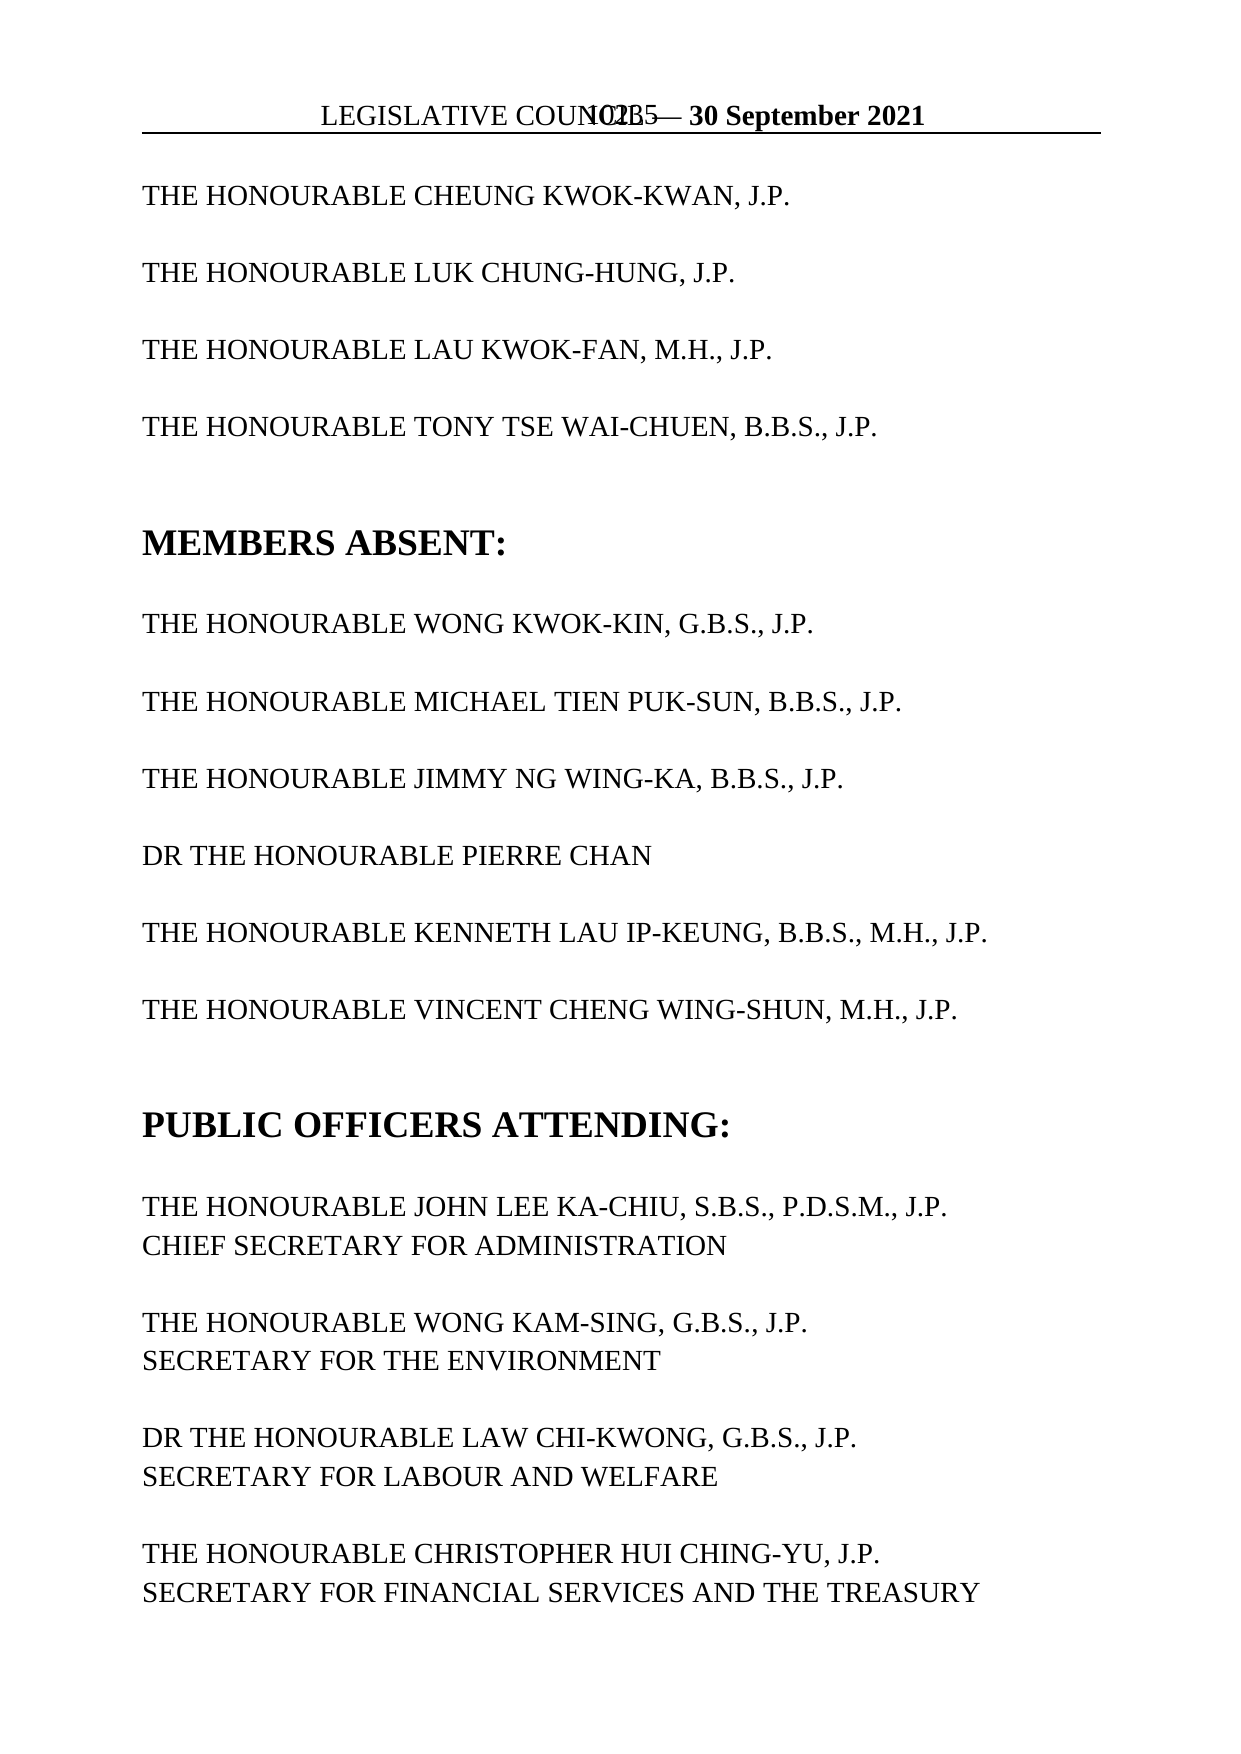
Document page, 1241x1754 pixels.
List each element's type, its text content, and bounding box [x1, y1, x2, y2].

text THE HONOURABLE CHEUNG Kwok-kwan, J.P. [142, 173, 1101, 212]
text The Honourable John LEE Ka-chiu, S.B.S., P.D.S.M., J.P. [142, 1184, 1101, 1223]
text THE HONOURABLE LAU Kwok-fan, M.H., J.P. [142, 327, 1101, 366]
text THE HONOURABLE LUK Chung-hung, J.P. [142, 250, 1101, 289]
text The Honourable WONG Kam-sing, G.B.S., J.P. [142, 1300, 1101, 1338]
text DR THE HONOURABLE LAW Chi-kwong, G.B.S., J.P. [142, 1416, 1101, 1454]
text THE HONOURABLE WONG Kwok-kin, G.B.S., J.P. [142, 602, 1101, 640]
text Secretary for Labour and Welfare [142, 1454, 1101, 1493]
text SECRETARY FOR THE ENVIRONMENT [142, 1338, 1101, 1377]
text THE HONOURABLE Michael TIEN Puk-sun, B.B.S., J.P. [142, 679, 1101, 717]
text MEMBERS ABSENT: [142, 520, 1101, 563]
text THE HONOURABLE Tony TSE Wai-chuen, B.B.S., J.P. [142, 404, 1101, 443]
text SECRETARY FOR FINANCIAL SERVICES AND THE TREASURY [142, 1570, 1101, 1608]
text CHIEF SECRETARY FOR ADMINISTRATION [142, 1223, 1101, 1261]
text THE HONOURABLE Vincent CHENG Wing-shun, M.H., J.P. [142, 987, 1101, 1026]
text THE HONOURABLE Jimmy NG Wing-ka, B.B.S., J.P. [142, 756, 1101, 794]
text Dr THE HONOURABLE Pierre CHAN [142, 833, 1101, 871]
text PUBLIC OFFICERS ATTENDING: [142, 1103, 1101, 1146]
text THE HONOURABLE Kenneth LAU Ip-keung, B.B.S., M.H., J.P. [142, 910, 1101, 948]
text THE HONOURABLE CHRISTOPHER HUI CHING-YU, J.P. [142, 1531, 1101, 1570]
